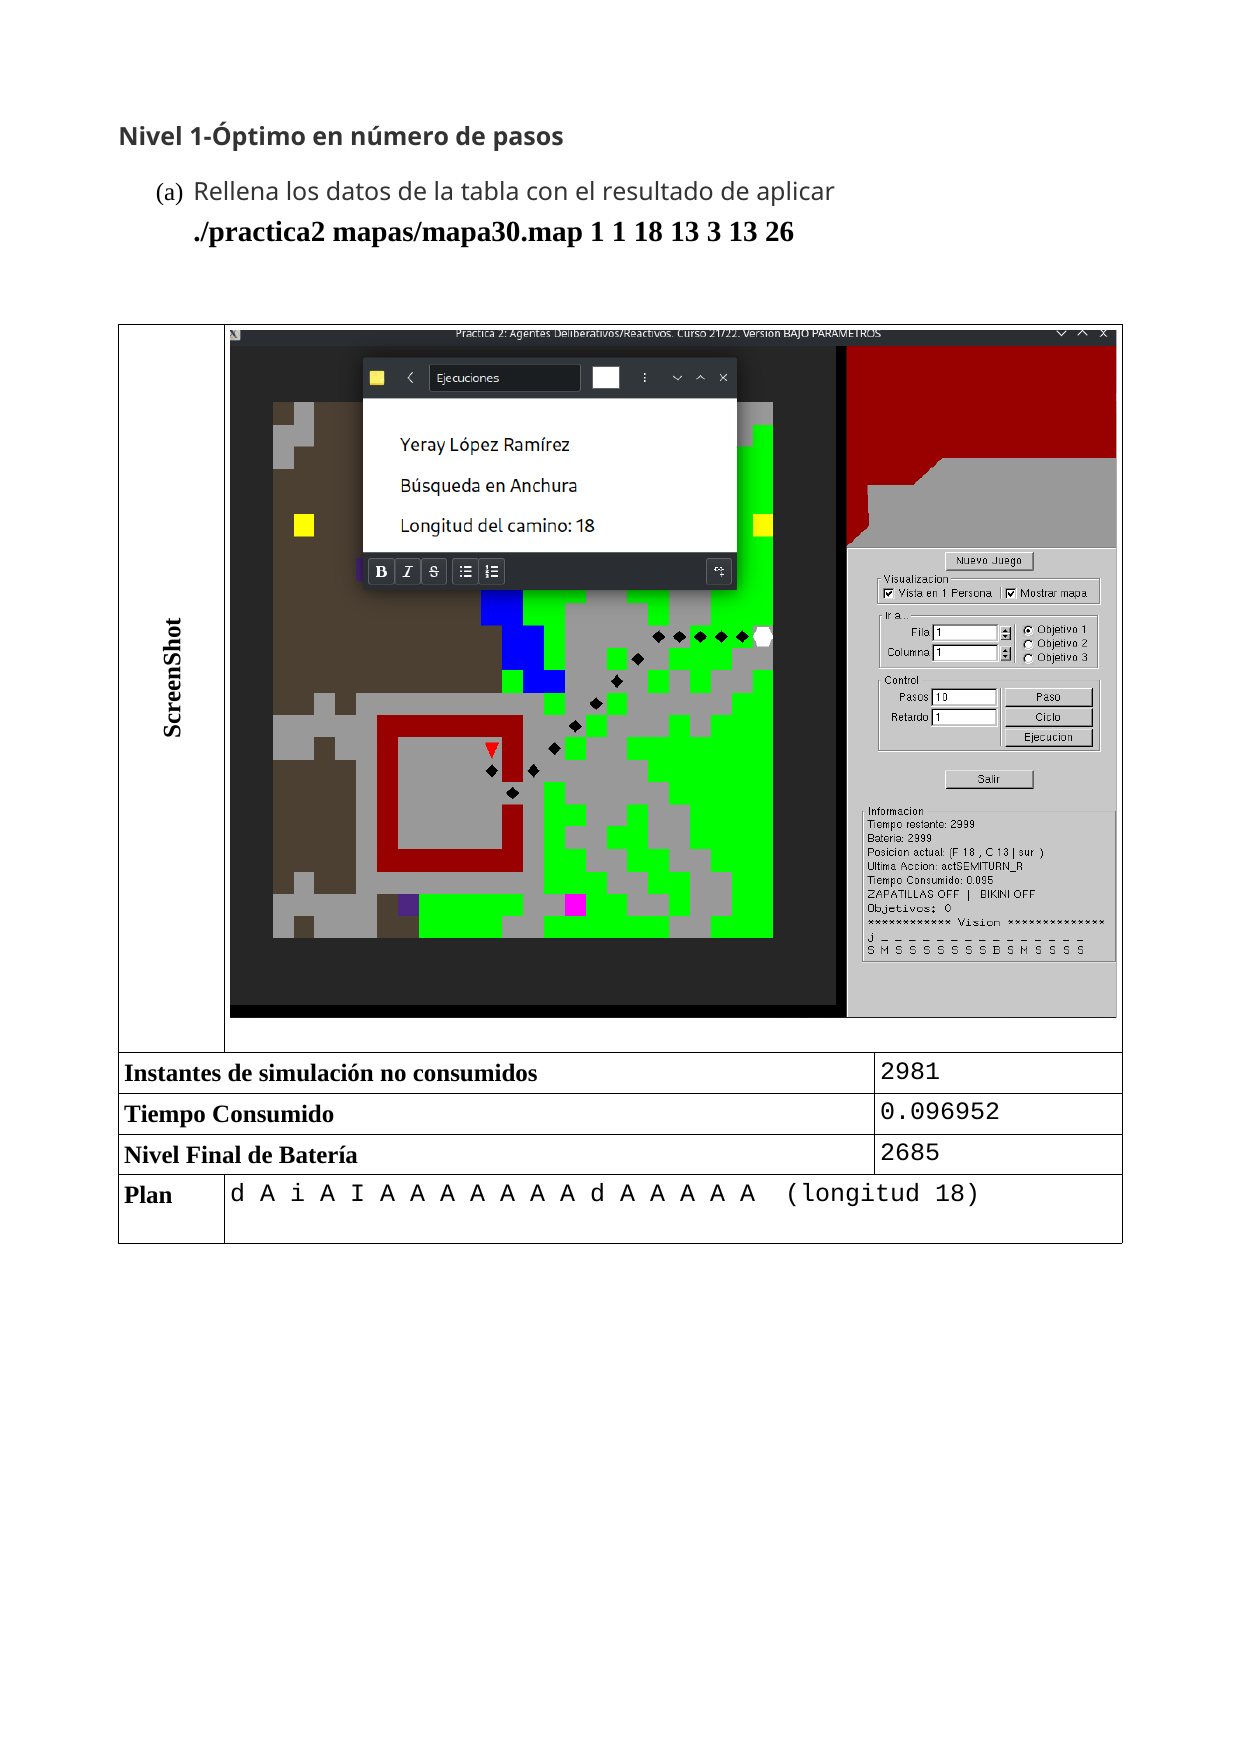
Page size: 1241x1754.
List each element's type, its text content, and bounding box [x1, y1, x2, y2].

table_header ScreenShot [119, 325, 224, 1052]
table_cell Nivel Final de Batería [119, 1135, 874, 1174]
table_cell 2981 [875, 1053, 1122, 1093]
table_header [225, 325, 1122, 1052]
table_cell Instantes de simulación no consumidos [119, 1053, 874, 1093]
table_cell d A i A I A A A A A A A d A A A A A (longitud 18) [225, 1175, 1122, 1243]
table_cell 2685 [875, 1135, 1122, 1174]
text Nivel 1-Óptimo en número de pasos [118, 118, 1122, 152]
picture [230, 330, 1117, 1018]
list Rellena los datos de la tabla con el resultado de aplicar ./practica2 mapas/mapa30.map 1 1 18 13 3 13 26 [156, 173, 1122, 248]
table_cell 0.096952 [875, 1094, 1122, 1133]
table_cell Plan [119, 1175, 224, 1243]
table_cell Tiempo Consumido [119, 1094, 874, 1133]
